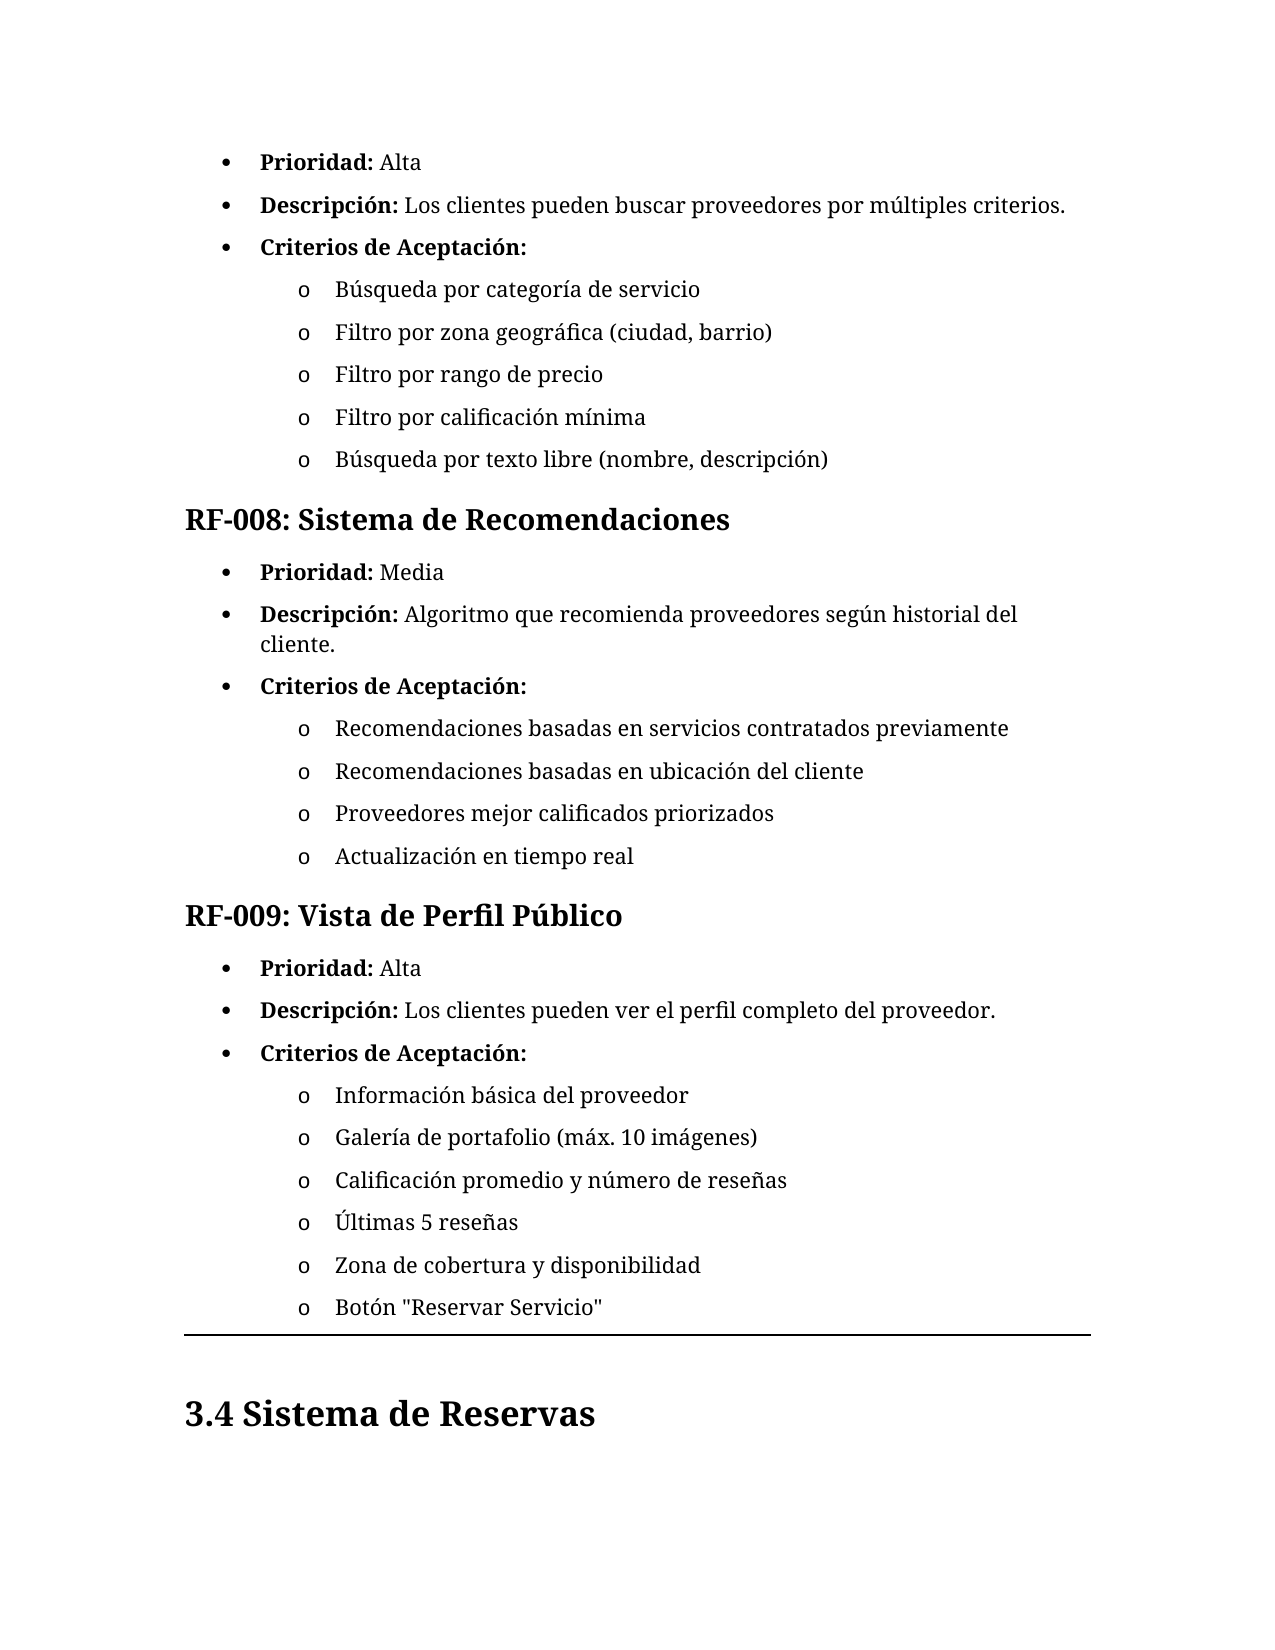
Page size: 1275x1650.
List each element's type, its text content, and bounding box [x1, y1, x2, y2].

list Prioridad: Media [222, 557, 1090, 586]
list Información básica del proveedor [297, 1080, 1090, 1110]
list Últimas 5 reseñas [297, 1207, 1090, 1237]
list Actualización en tiempo real [297, 841, 1090, 871]
list Proveedores mejor calificados priorizados [297, 798, 1090, 828]
list Filtro por calificación mínima [297, 402, 1090, 432]
list Criterios de Aceptación: [222, 1038, 1090, 1067]
list Prioridad: Alta [222, 147, 1090, 177]
list Recomendaciones basadas en servicios contratados previamente [297, 713, 1090, 743]
list Calificación promedio y número de reseñas [297, 1165, 1090, 1195]
list Filtro por rango de precio [297, 359, 1090, 389]
list Galería de portafolio (máx. 10 imágenes) [297, 1122, 1090, 1152]
list Criterios de Aceptación: [222, 232, 1090, 262]
list Zona de cobertura y disponibilidad [297, 1250, 1090, 1280]
list Descripción: Los clientes pueden ver el perfil completo del proveedor. [222, 995, 1090, 1025]
list Descripción: Los clientes pueden buscar proveedores por múltiples criterios. [222, 190, 1090, 219]
text 3.4 Sistema de Reservas [185, 1390, 1090, 1437]
text RF-008: Sistema de Recomendaciones [185, 499, 1090, 539]
list Descripción: Algoritmo que recomienda proveedores según historial del cliente. [222, 599, 1090, 658]
list Búsqueda por texto libre (nombre, descripción) [297, 444, 1090, 474]
list Recomendaciones basadas en ubicación del cliente [297, 756, 1090, 786]
list Prioridad: Alta [222, 953, 1090, 983]
list Criterios de Aceptación: [222, 671, 1090, 701]
text RF-009: Vista de Perfil Público [185, 896, 1090, 935]
list Filtro por zona geográfica (ciudad, barrio) [297, 317, 1090, 347]
list Búsqueda por categoría de servicio [297, 274, 1090, 304]
list Botón "Reservar Servicio" [297, 1292, 1090, 1322]
